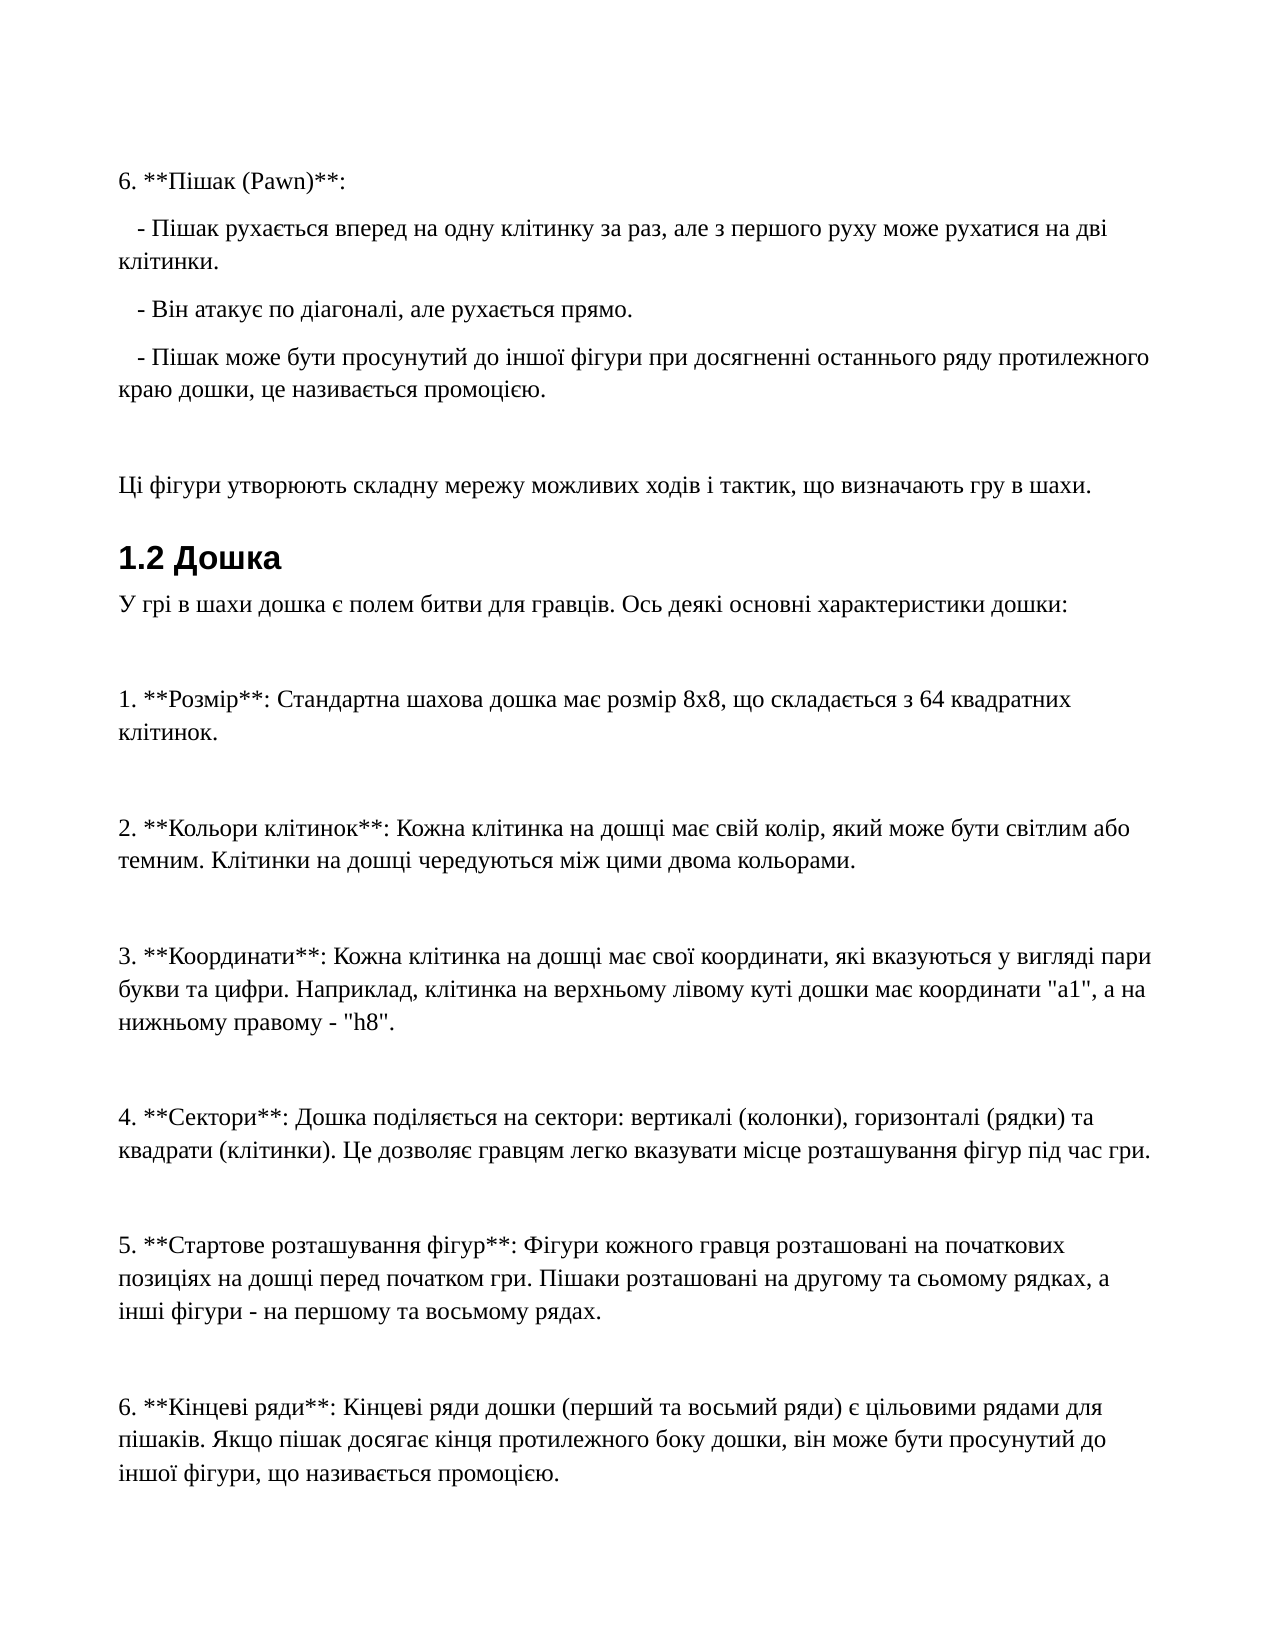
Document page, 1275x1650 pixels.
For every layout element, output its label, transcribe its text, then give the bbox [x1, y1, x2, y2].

text 1. **Розмір**: Стандартна шахова дошка має розмір 8x8, що складається з 64 квадратних клітинок. [118, 684, 1157, 746]
subtitle 1.2 Дошка [118, 538, 1157, 577]
text 3. **Координати**: Кожна клітинка на дошці має свої координати, які вказуються у вигляді пари букви та цифри. Наприклад, клітинка на верхньому лівому куті дошки має координати "a1", а на нижньому правому - "h8". [118, 941, 1157, 1036]
text 4. **Сектори**: Дошка поділяється на сектори: вертикалі (колонки), горизонталі (рядки) та квадрати (клітинки). Це дозволяє гравцям легко вказувати місце розташування фігур під час гри. [118, 1102, 1157, 1164]
text - Пішак рухається вперед на одну клітинку за раз, але з першого руху може рухатися на дві клітинки. [118, 213, 1157, 275]
text 6. **Кінцеві ряди**: Кінцеві ряди дошки (перший та восьмий ряди) є цільовими рядами для пішаків. Якщо пішак досягає кінця протилежного боку дошки, він може бути просунутий до іншої фігури, що називається промоцією. [118, 1392, 1157, 1486]
text Ці фігури утворюють складну мережу можливих ходів і тактик, що визначають гру в шахи. [118, 470, 1157, 498]
text - Пішак може бути просунутий до іншої фігури при досягненні останнього ряду протилежного краю дошки, це називається промоцією. [118, 342, 1157, 403]
text 6. **Пішак (Pawn)**: [118, 166, 1157, 194]
text 2. **Кольори клітинок**: Кожна клітинка на дошці має свій колір, який може бути світлим або темним. Клітинки на дошці чередуються між цими двома кольорами. [118, 813, 1157, 874]
text У грі в шахи дошка є полем битви для гравців. Ось деякі основні характеристики дошки: [118, 589, 1157, 618]
text - Він атакує по діагоналі, але рухається прямо. [118, 294, 1157, 323]
text 5. **Стартове розташування фігур**: Фігури кожного гравця розташовані на початкових позиціях на дошці перед початком гри. Пішаки розташовані на другому та сьомому рядках, а інші фігури - на першому та восьмому рядах. [118, 1230, 1157, 1325]
